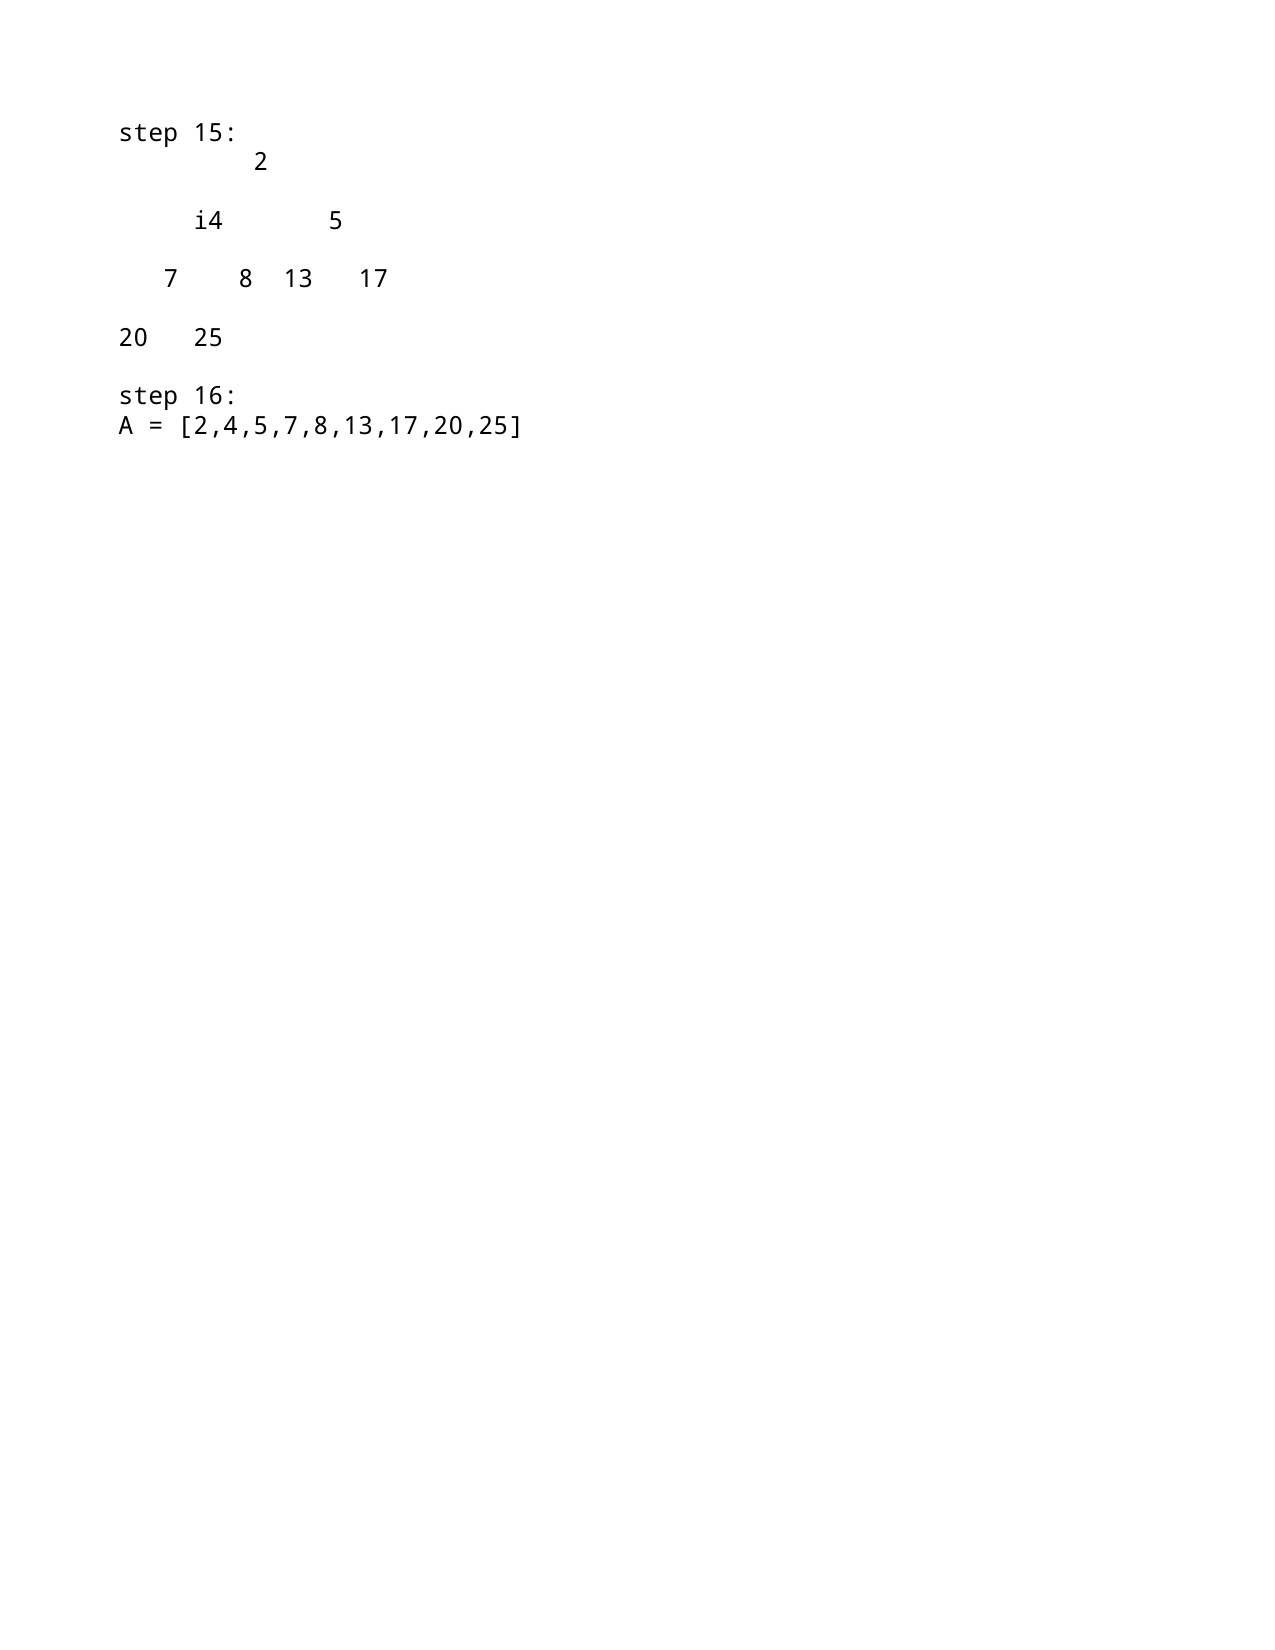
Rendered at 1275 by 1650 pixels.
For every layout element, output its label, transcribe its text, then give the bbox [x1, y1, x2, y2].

text 7 8 13 17 [118, 264, 1157, 294]
text i4 5 [118, 206, 1157, 235]
text 20 25 [118, 323, 1157, 352]
text step 15: [118, 118, 1157, 147]
text step 16: [118, 382, 1157, 411]
text A = [2,4,5,7,8,13,17,20,25] [118, 411, 1157, 440]
text 2 [118, 147, 1157, 177]
